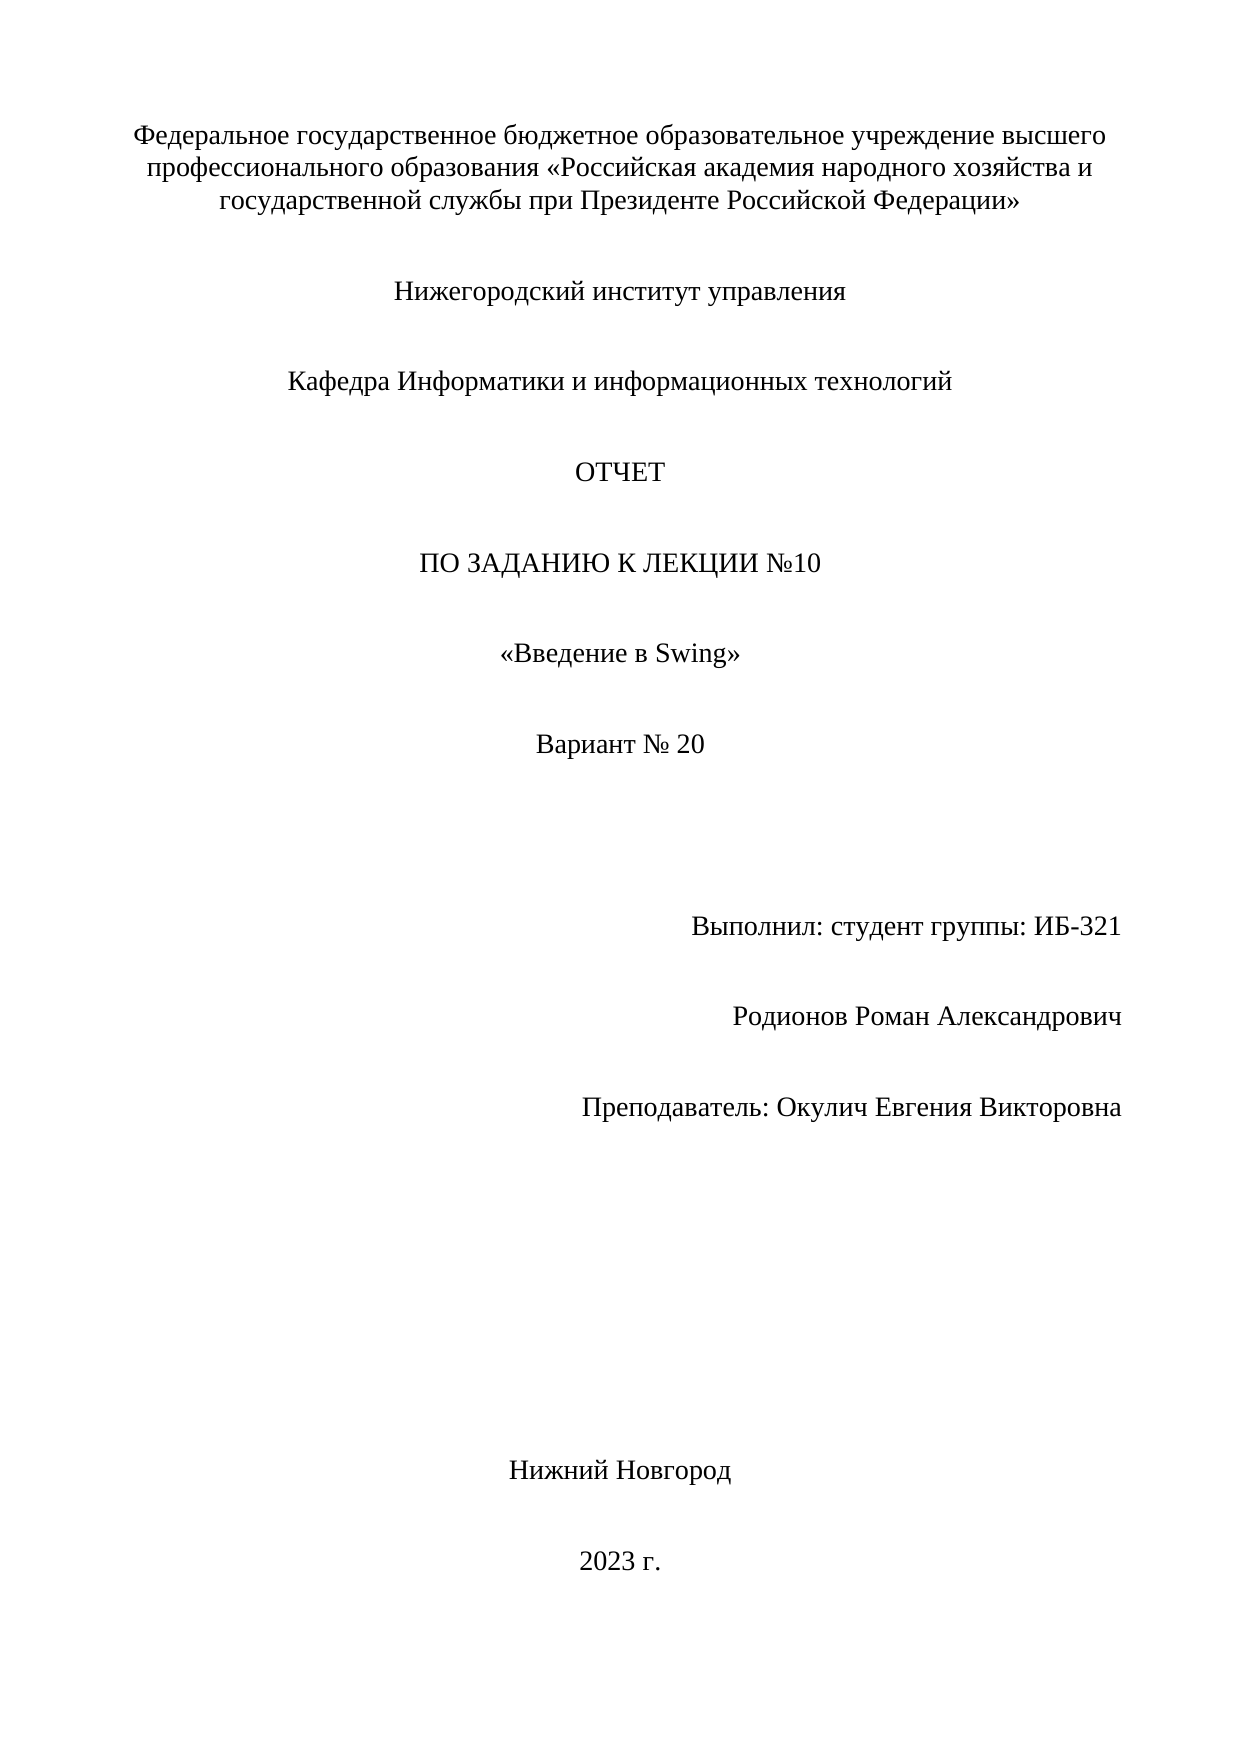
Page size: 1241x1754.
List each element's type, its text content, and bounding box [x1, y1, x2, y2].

text Нижний Новгород [118, 1453, 1122, 1486]
text 2023 г. [118, 1544, 1122, 1576]
text Преподаватель: Окулич Евгения Викторовна [118, 1090, 1122, 1123]
text Нижегородский институт управления [118, 274, 1122, 306]
text ОТЧЕТ [118, 455, 1122, 487]
text Вариант № 20 [118, 727, 1122, 760]
text Федеральное государственное бюджетное образовательное учреждение высшего профессионального образования «Российская академия народного хозяйства и государственной службы при Президенте Российской Федерации» [118, 118, 1122, 215]
text ПО ЗАДАНИЮ К ЛЕКЦИИ №10 [118, 546, 1122, 578]
text Выполнил: студент группы: ИБ-321 [118, 909, 1122, 941]
text Кафедра Информатики и информационных технологий [118, 364, 1122, 397]
text Родионов Роман Александрович [118, 999, 1122, 1032]
text «Введение в Swing» [118, 637, 1122, 669]
